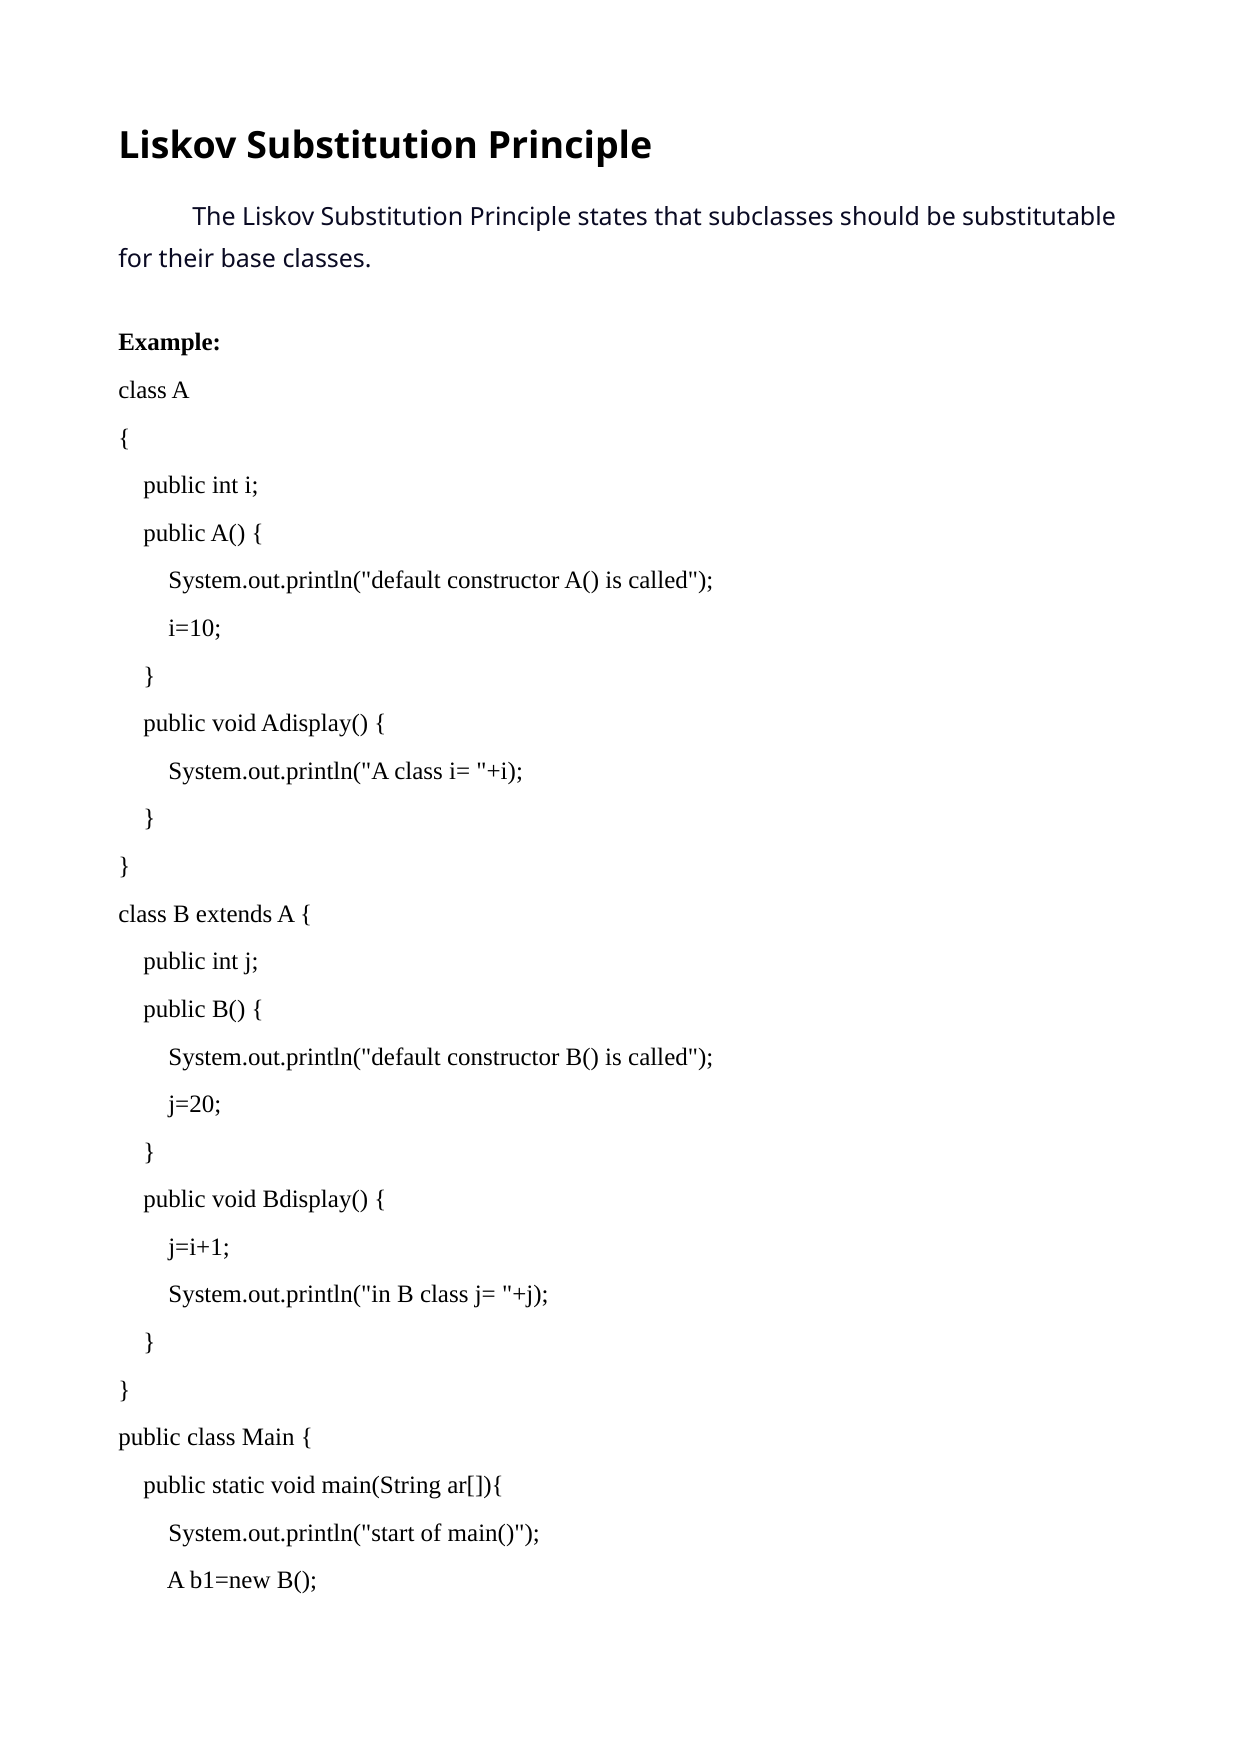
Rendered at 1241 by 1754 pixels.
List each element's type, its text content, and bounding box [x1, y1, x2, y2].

text i=10; [118, 613, 1122, 642]
text j=i+1; [118, 1232, 1122, 1261]
text System.out.println("A class i= "+i); [118, 756, 1122, 785]
text } [118, 661, 1122, 689]
text System.out.println("default constructor A() is called"); [118, 566, 1122, 594]
text A b1=new B(); [118, 1565, 1122, 1594]
text class A [118, 375, 1122, 404]
text public static void main(String ar[]){ [118, 1470, 1122, 1499]
text public A() { [118, 518, 1122, 547]
text } [118, 1327, 1122, 1356]
subtitle Liskov Substitution Principle [118, 118, 1122, 169]
text Example: [118, 327, 1122, 356]
text public void Adisplay() { [118, 708, 1122, 737]
text public int j; [118, 946, 1122, 975]
text } [118, 1137, 1122, 1166]
text System.out.println("start of main()"); [118, 1518, 1122, 1546]
text public int i; [118, 470, 1122, 499]
text { [118, 423, 1122, 451]
text } [118, 1375, 1122, 1403]
text public void Bdisplay() { [118, 1184, 1122, 1213]
text class B extends A { [118, 899, 1122, 927]
text The Liskov Substitution Principle states that subclasses should be substitutable for their base classes. [118, 189, 1122, 275]
text System.out.println("default constructor B() is called"); [118, 1042, 1122, 1070]
text } [118, 803, 1122, 832]
text System.out.println("in B class j= "+j); [118, 1279, 1122, 1308]
text public B() { [118, 994, 1122, 1023]
text j=20; [118, 1089, 1122, 1118]
text } [118, 851, 1122, 880]
text public class Main { [118, 1422, 1122, 1451]
